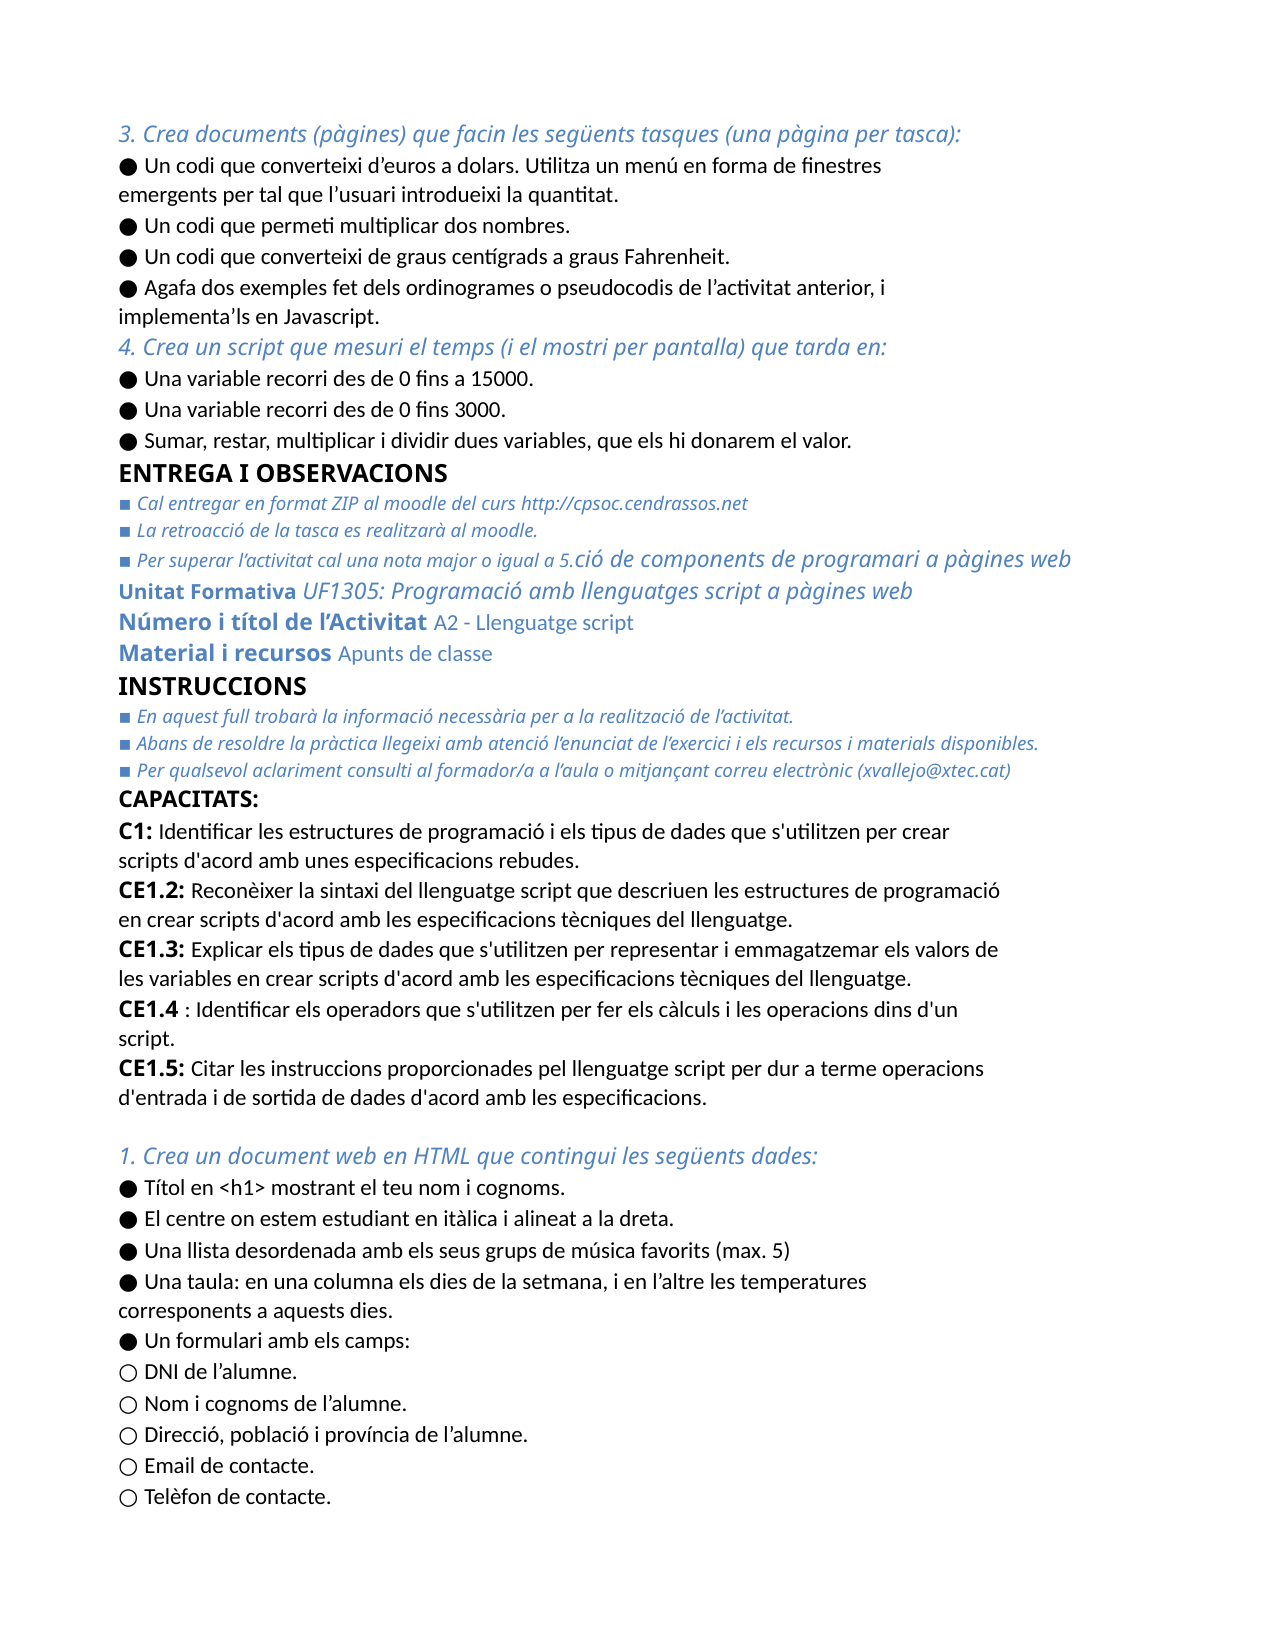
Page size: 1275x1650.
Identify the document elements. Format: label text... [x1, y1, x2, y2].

text ▪ En aquest full trobarà la informació necessària per a la realització de l’activitat. [118, 702, 1157, 729]
text corresponents a aquests dies. [118, 1296, 1157, 1324]
text ▪ Abans de resoldre la pràctica llegeixi amb atenció l’enunciat de l’exercici i els recursos i materials disponibles. [118, 729, 1157, 756]
text ● Una taula: en una columna els dies de la setmana, i en l’altre les temperatures [118, 1265, 1157, 1296]
text CE1.5: Citar les instruccions proporcionades pel llenguatge script per dur a terme operacions [118, 1052, 1157, 1083]
text CE1.2: Reconèixer la sintaxi del llenguatge script que descriuen les estructures de programació [118, 874, 1157, 905]
text ● Una variable recorri des de 0 fins a 15000. [118, 362, 1157, 393]
text emergents per tal que l’usuari introdueixi la quantitat. [118, 181, 1157, 209]
text ▪ Per qualsevol aclariment consulti al formador/a a l’aula o mitjançant correu electrònic (xvallejo@xtec.cat) [118, 756, 1157, 783]
text Material i recursos Apunts de classe [118, 637, 1157, 668]
text ● Sumar, restar, multiplicar i dividir dues variables, que els hi donarem el valor. [118, 424, 1157, 455]
text en crear scripts d'acord amb les especificacions tècniques del llenguatge. [118, 905, 1157, 933]
text Unitat Formativa UF1305: Programació amb llenguatges script a pàgines web [118, 575, 1157, 606]
text ▪ Cal entregar en format ZIP al moodle del curs http://cpsoc.cendrassos.net [118, 489, 1157, 516]
text ● Un codi que converteixi d’euros a dolars. Utilitza un menú en forma de finestres [118, 149, 1157, 181]
text ○ Telèfon de contacte. [118, 1480, 1157, 1512]
text ○ Nom i cognoms de l’alumne. [118, 1387, 1157, 1418]
text CE1.3: Explicar els tipus de dades que s'utilitzen per representar i emmagatzemar els valors de [118, 933, 1157, 964]
text ● Agafa dos exemples fet dels ordinogrames o pseudocodis de l’activitat anterior, i [118, 271, 1157, 302]
text ● Un formulari amb els camps: [118, 1324, 1157, 1355]
text ○ DNI de l’alumne. [118, 1355, 1157, 1387]
text CE1.4 : Identificar els operadors que s'utilitzen per fer els càlculs i les operacions dins d'un [118, 992, 1157, 1024]
text ENTREGA I OBSERVACIONS [118, 455, 1157, 489]
text ▪ La retroacció de la tasca es realitzarà al moodle. [118, 516, 1157, 543]
text ● Un codi que converteixi de graus centígrads a graus Fahrenheit. [118, 240, 1157, 271]
text ● El centre on estem estudiant en itàlica i alineat a la dreta. [118, 1202, 1157, 1233]
text ▪ Per superar l’activitat cal una nota major o igual a 5.ció de components de programari a pàgines web [118, 543, 1157, 575]
text Número i títol de l’Activitat A2 - Llenguatge script [118, 606, 1157, 637]
text ● Una variable recorri des de 0 fins 3000. [118, 393, 1157, 424]
text ○ Direcció, població i província de l’alumne. [118, 1418, 1157, 1449]
text implementa’ls en Javascript. [118, 302, 1157, 330]
text CAPACITATS: [118, 783, 1157, 815]
text 4. Crea un script que mesuri el temps (i el mostri per pantalla) que tarda en: [118, 330, 1157, 362]
text INSTRUCCIONS [118, 668, 1157, 702]
text d'entrada i de sortida de dades d'acord amb les especificacions. [118, 1083, 1157, 1111]
text 1. Crea un document web en HTML que contingui les següents dades: [118, 1140, 1157, 1171]
text C1: Identificar les estructures de programació i els tipus de dades que s'utilitzen per crear [118, 815, 1157, 846]
text script. [118, 1024, 1157, 1052]
text ● Títol en <h1> mostrant el teu nom i cognoms. [118, 1171, 1157, 1202]
text les variables en crear scripts d'acord amb les especificacions tècniques del llenguatge. [118, 964, 1157, 992]
text 3. Crea documents (pàgines) que facin les següents tasques (una pàgina per tasca): [118, 118, 1157, 149]
text ○ Email de contacte. [118, 1449, 1157, 1480]
text ● Un codi que permeti multiplicar dos nombres. [118, 209, 1157, 240]
text scripts d'acord amb unes especificacions rebudes. [118, 846, 1157, 874]
text ● Una llista desordenada amb els seus grups de música favorits (max. 5) [118, 1233, 1157, 1265]
